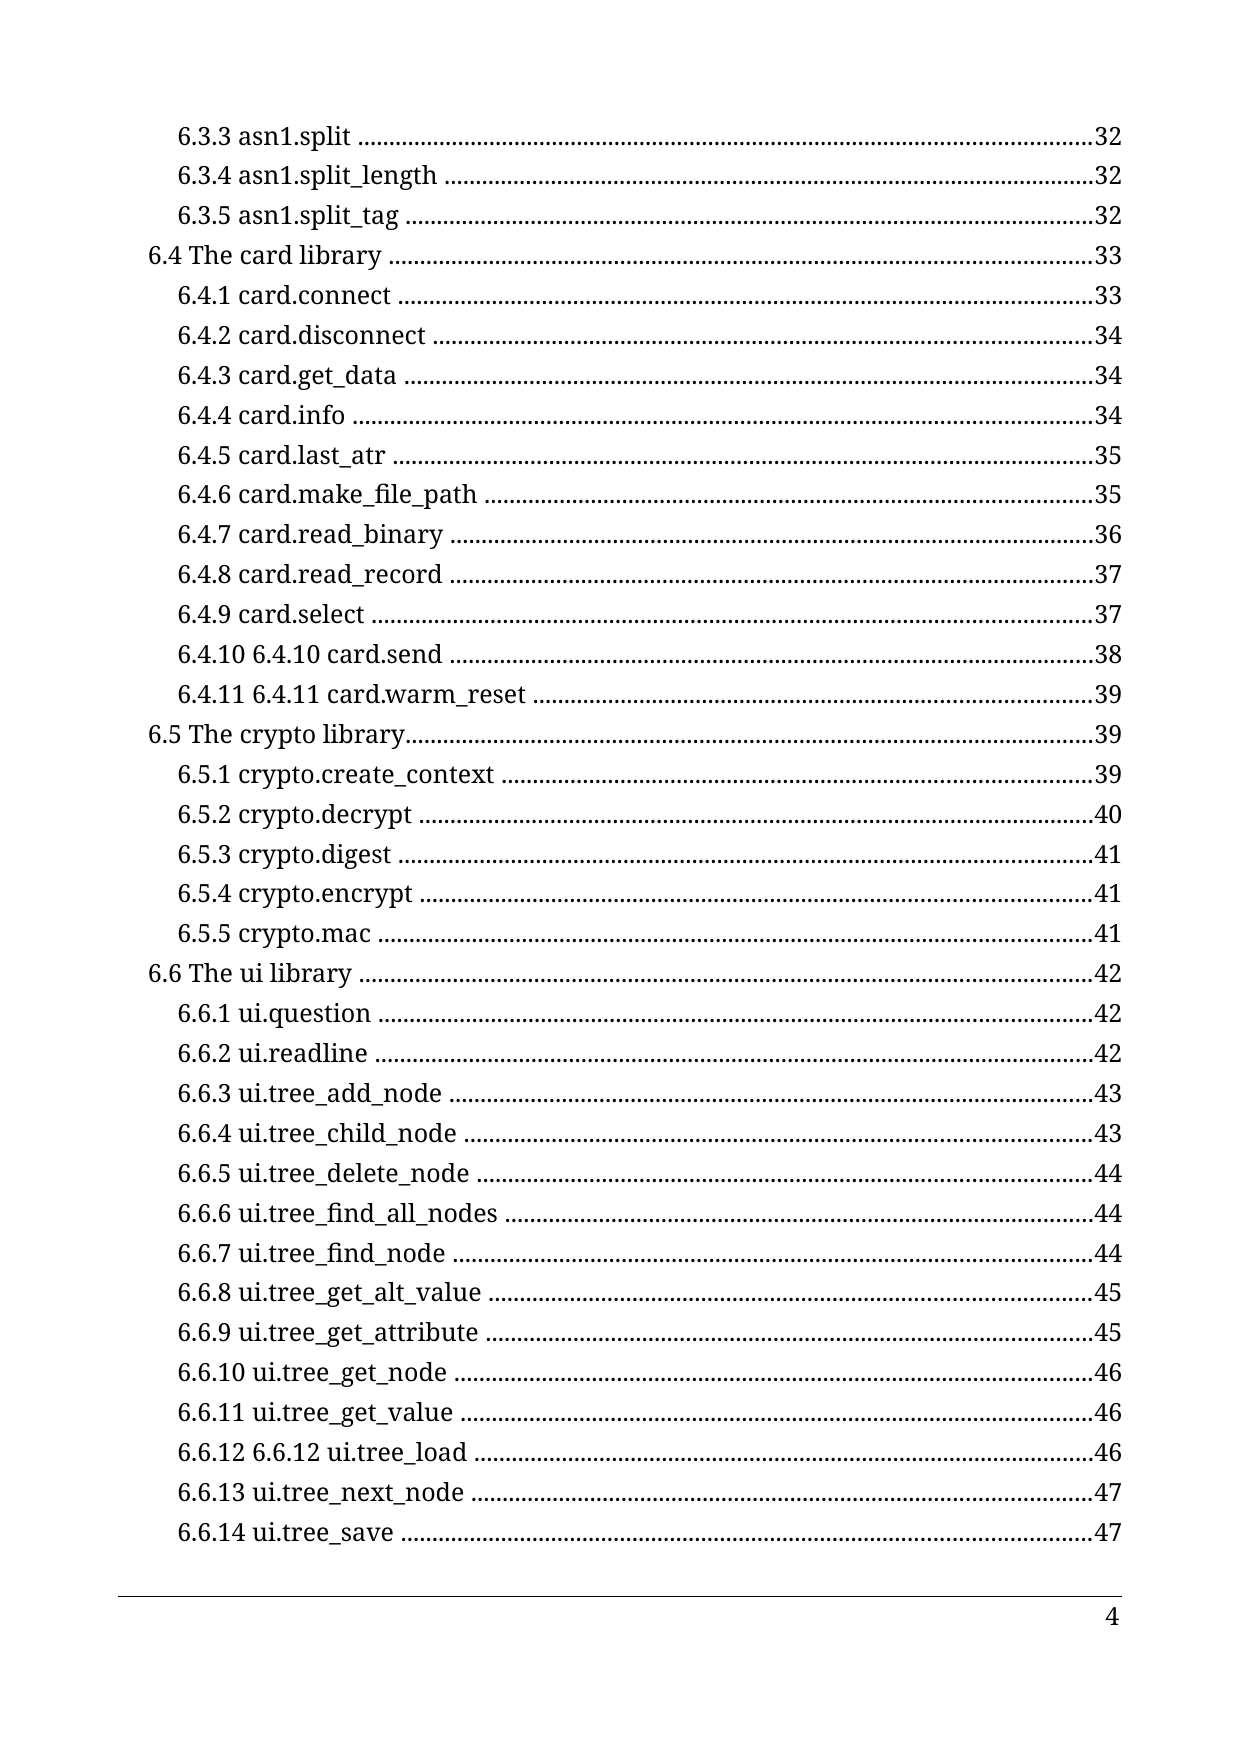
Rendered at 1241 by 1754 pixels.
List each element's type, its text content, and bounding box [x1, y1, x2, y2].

text 6.4.8 card.read_record 37 [177, 557, 1122, 591]
text 6.6.10 ui.tree_get_node 46 [177, 1355, 1122, 1389]
text 6.6.12 6.6.12 ui.tree_load 46 [177, 1435, 1122, 1469]
text 6.5.5 crypto.mac 41 [177, 916, 1122, 950]
text 6.6.6 ui.tree_find_all_nodes 44 [177, 1195, 1122, 1229]
text 6.6.14 ui.tree_save 47 [177, 1514, 1122, 1548]
text 6.4.5 card.last_atr 35 [177, 437, 1122, 471]
text 6.6.4 ui.tree_child_node 43 [177, 1116, 1122, 1149]
text 6.5 The crypto library 39 [148, 717, 1122, 751]
text 6.6.9 ui.tree_get_attribute 45 [177, 1315, 1122, 1349]
text 6.6.7 ui.tree_find_node 44 [177, 1235, 1122, 1269]
text 6.4.4 card.info 34 [177, 397, 1122, 431]
text 6.6.13 ui.tree_next_node 47 [177, 1474, 1122, 1509]
text 6.6.1 ui.question 42 [177, 996, 1122, 1030]
text 6.3.5 asn1.split_tag 32 [177, 198, 1122, 232]
text 6.4.10 6.4.10 card.send 38 [177, 637, 1122, 671]
text 6.4.3 card.get_data 34 [177, 357, 1122, 392]
text 6.5.2 crypto.decrypt 40 [177, 796, 1122, 830]
text 6.5.1 crypto.create_context 39 [177, 756, 1122, 791]
text 6.4.6 card.make_file_path 35 [177, 477, 1122, 511]
text 6.3.3 asn1.split 32 [177, 118, 1122, 152]
text 6.4.1 card.connect 33 [177, 278, 1122, 312]
text 6.6 The ui library 42 [148, 956, 1122, 990]
text 6.3.4 asn1.split_length 32 [177, 158, 1122, 192]
text 6.4.11 6.4.11 card.warm_reset 39 [177, 677, 1122, 711]
text 6.6.2 ui.readline 42 [177, 1036, 1122, 1070]
text 6.5.4 crypto.encrypt 41 [177, 876, 1122, 910]
text 6.6.5 ui.tree_delete_node 44 [177, 1155, 1122, 1189]
text 6.5.3 crypto.digest 41 [177, 836, 1122, 870]
text 6.4.2 card.disconnect 34 [177, 318, 1122, 352]
text 6.6.11 ui.tree_get_value 46 [177, 1395, 1122, 1429]
text 6.6.3 ui.tree_add_node 43 [177, 1076, 1122, 1110]
text 6.4.7 card.read_binary 36 [177, 517, 1122, 551]
text 6.4.9 card.select 37 [177, 597, 1122, 631]
text 6.6.8 ui.tree_get_alt_value 45 [177, 1275, 1122, 1309]
text 6.4 The card library 33 [148, 238, 1122, 272]
